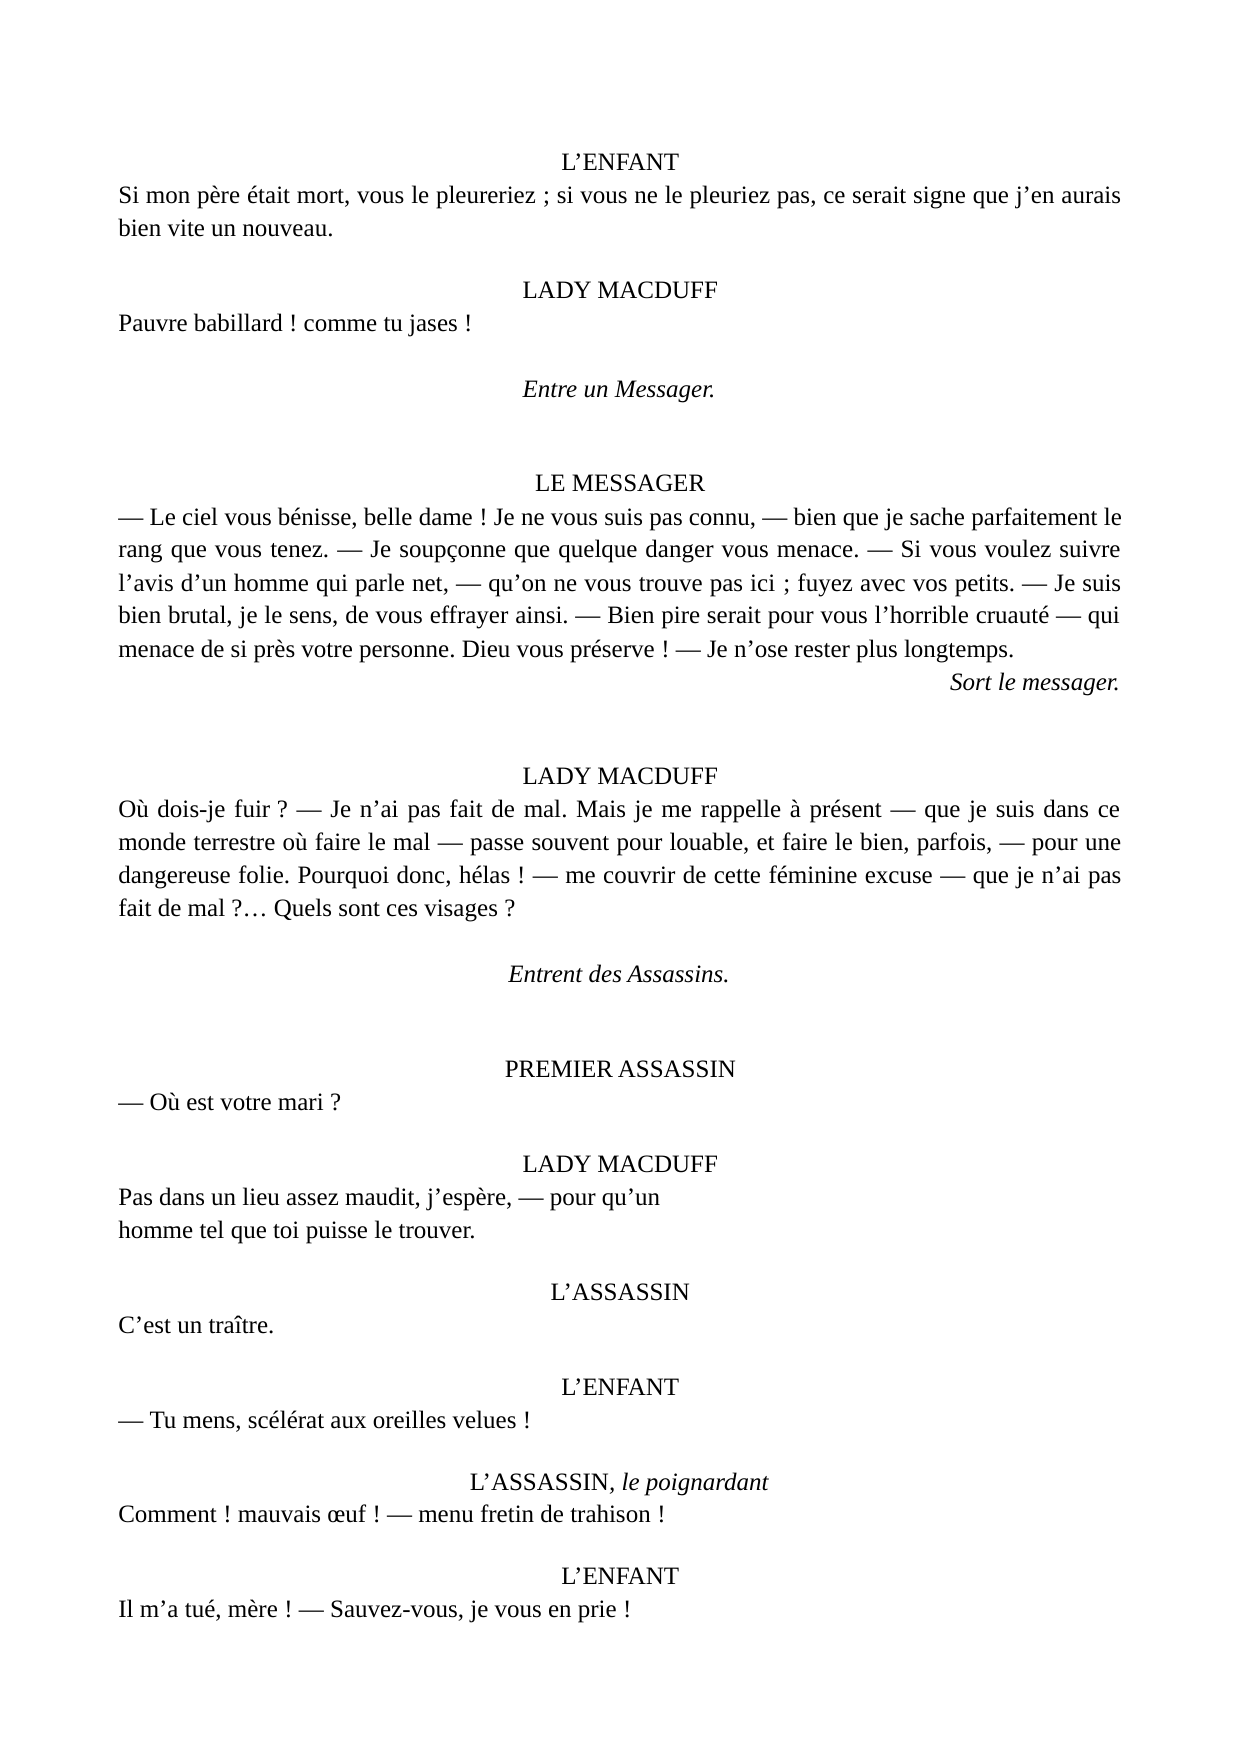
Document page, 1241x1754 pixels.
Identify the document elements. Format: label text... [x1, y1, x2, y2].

text Où dois-je fuir ? — Je n’ai pas fait de mal. Mais je me rappelle à présent — que je suis dans ce monde terrestre où faire le mal — passe souvent pour louable, et faire le bien, parfois, — pour une dangereuse folie. Pourquoi donc, hélas ! — me couvrir de cette féminine excuse — que je n’ai pas fait de mal ?… Quels sont ces visages ? [118, 794, 1122, 922]
text L’ENFANT [118, 1561, 1122, 1590]
text Si mon père était mort, vous le pleureriez ; si vous ne le pleuriez pas, ce serait signe que j’en aurais bien vite un nouveau. [118, 180, 1122, 242]
text Pauvre babillard ! comme tu jases ! [118, 308, 1122, 336]
text Comment ! mauvais œuf ! — menu fretin de trahison ! [118, 1499, 1122, 1528]
text — Tu mens, scélérat aux oreilles velues ! [118, 1405, 1122, 1433]
text — Où est votre mari ? [118, 1087, 1122, 1116]
text L’ASSASSIN, le poignardant [118, 1467, 1122, 1495]
text Pas dans un lieu assez maudit, j’espère, — pour qu’un [118, 1182, 1122, 1211]
text L’ASSASSIN [118, 1277, 1122, 1306]
text — Le ciel vous bénisse, belle dame ! Je ne vous suis pas connu, — bien que je sache parfaitement le rang que vous tenez. — Je soupçonne que quelque danger vous menace. — Si vous voulez suivre l’avis d’un homme qui parle net, — qu’on ne vous trouve pas ici ; fuyez avec vos petits. — Je suis bien brutal, je le sens, de vous effrayer ainsi. — Bien pire serait pour vous l’horrible cruauté — qui menace de si près votre personne. Dieu vous préserve ! — Je n’ose rester plus longtemps. [118, 502, 1122, 662]
text PREMIER ASSASSIN [118, 1054, 1122, 1083]
text Entre un Messager. [118, 374, 1122, 402]
text L’ENFANT [118, 1372, 1122, 1401]
text Entrent des Assassins. [118, 959, 1122, 988]
text LADY MACDUFF [118, 1149, 1122, 1178]
text LADY MACDUFF [118, 761, 1122, 790]
text Il m’a tué, mère ! — Sauvez-vous, je vous en prie ! [118, 1594, 1122, 1623]
text L’ENFANT [118, 147, 1122, 176]
text homme tel que toi puisse le trouver. [118, 1215, 1122, 1244]
text LE MESSAGER [118, 468, 1122, 497]
text LADY MACDUFF [118, 275, 1122, 303]
text C’est un traître. [118, 1310, 1122, 1339]
text Sort le messager. [118, 667, 1122, 695]
